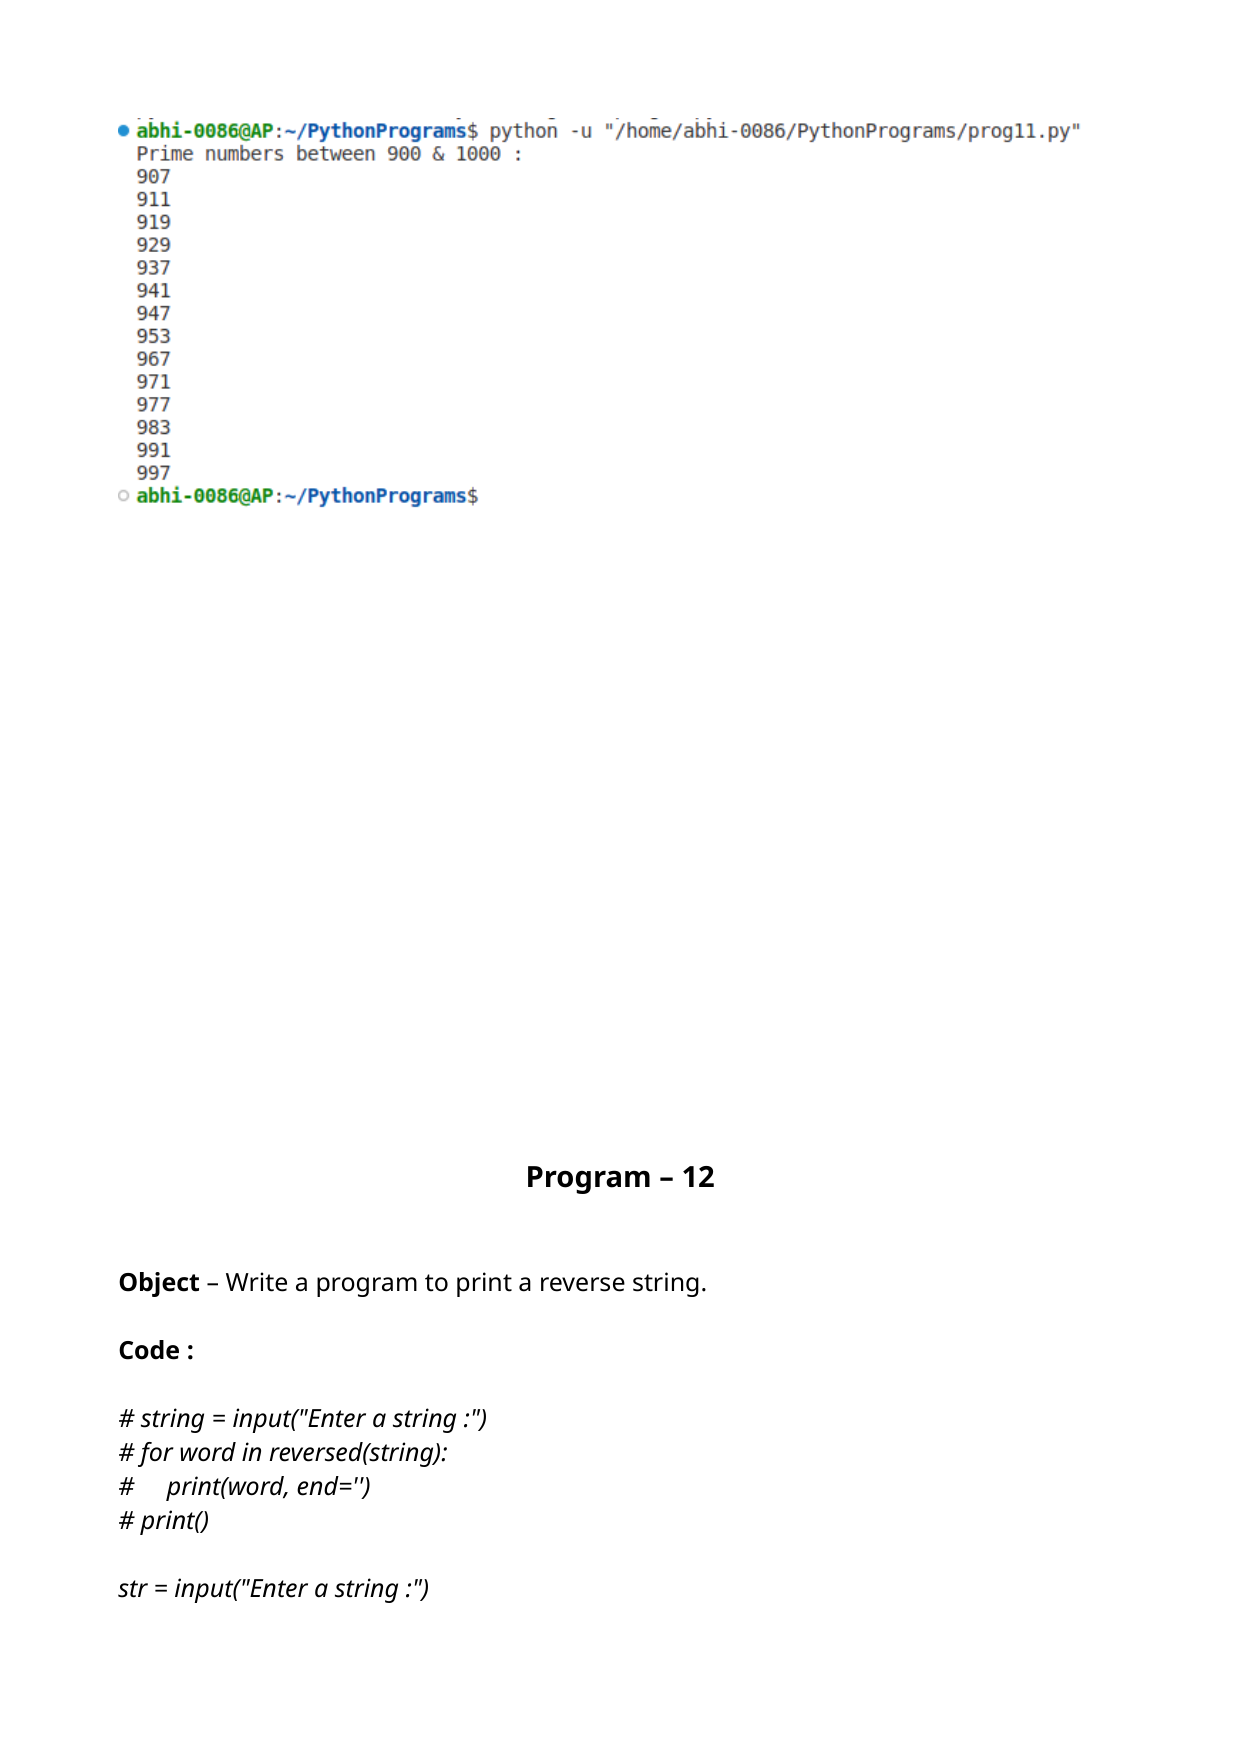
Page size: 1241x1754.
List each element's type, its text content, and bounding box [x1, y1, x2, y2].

picture [118, 118, 1123, 510]
text Object – Write a program to print a reverse string. [118, 1264, 1122, 1298]
text # string = input("Enter a string :") [118, 1400, 1122, 1434]
text # for word in reversed(string): [118, 1434, 1122, 1468]
text str = input("Enter a string :") [118, 1571, 1122, 1605]
text Code : [118, 1332, 1122, 1366]
text # print() [118, 1503, 1122, 1537]
text # print(word, end='') [118, 1468, 1122, 1503]
text Program – 12 [118, 1156, 1122, 1196]
